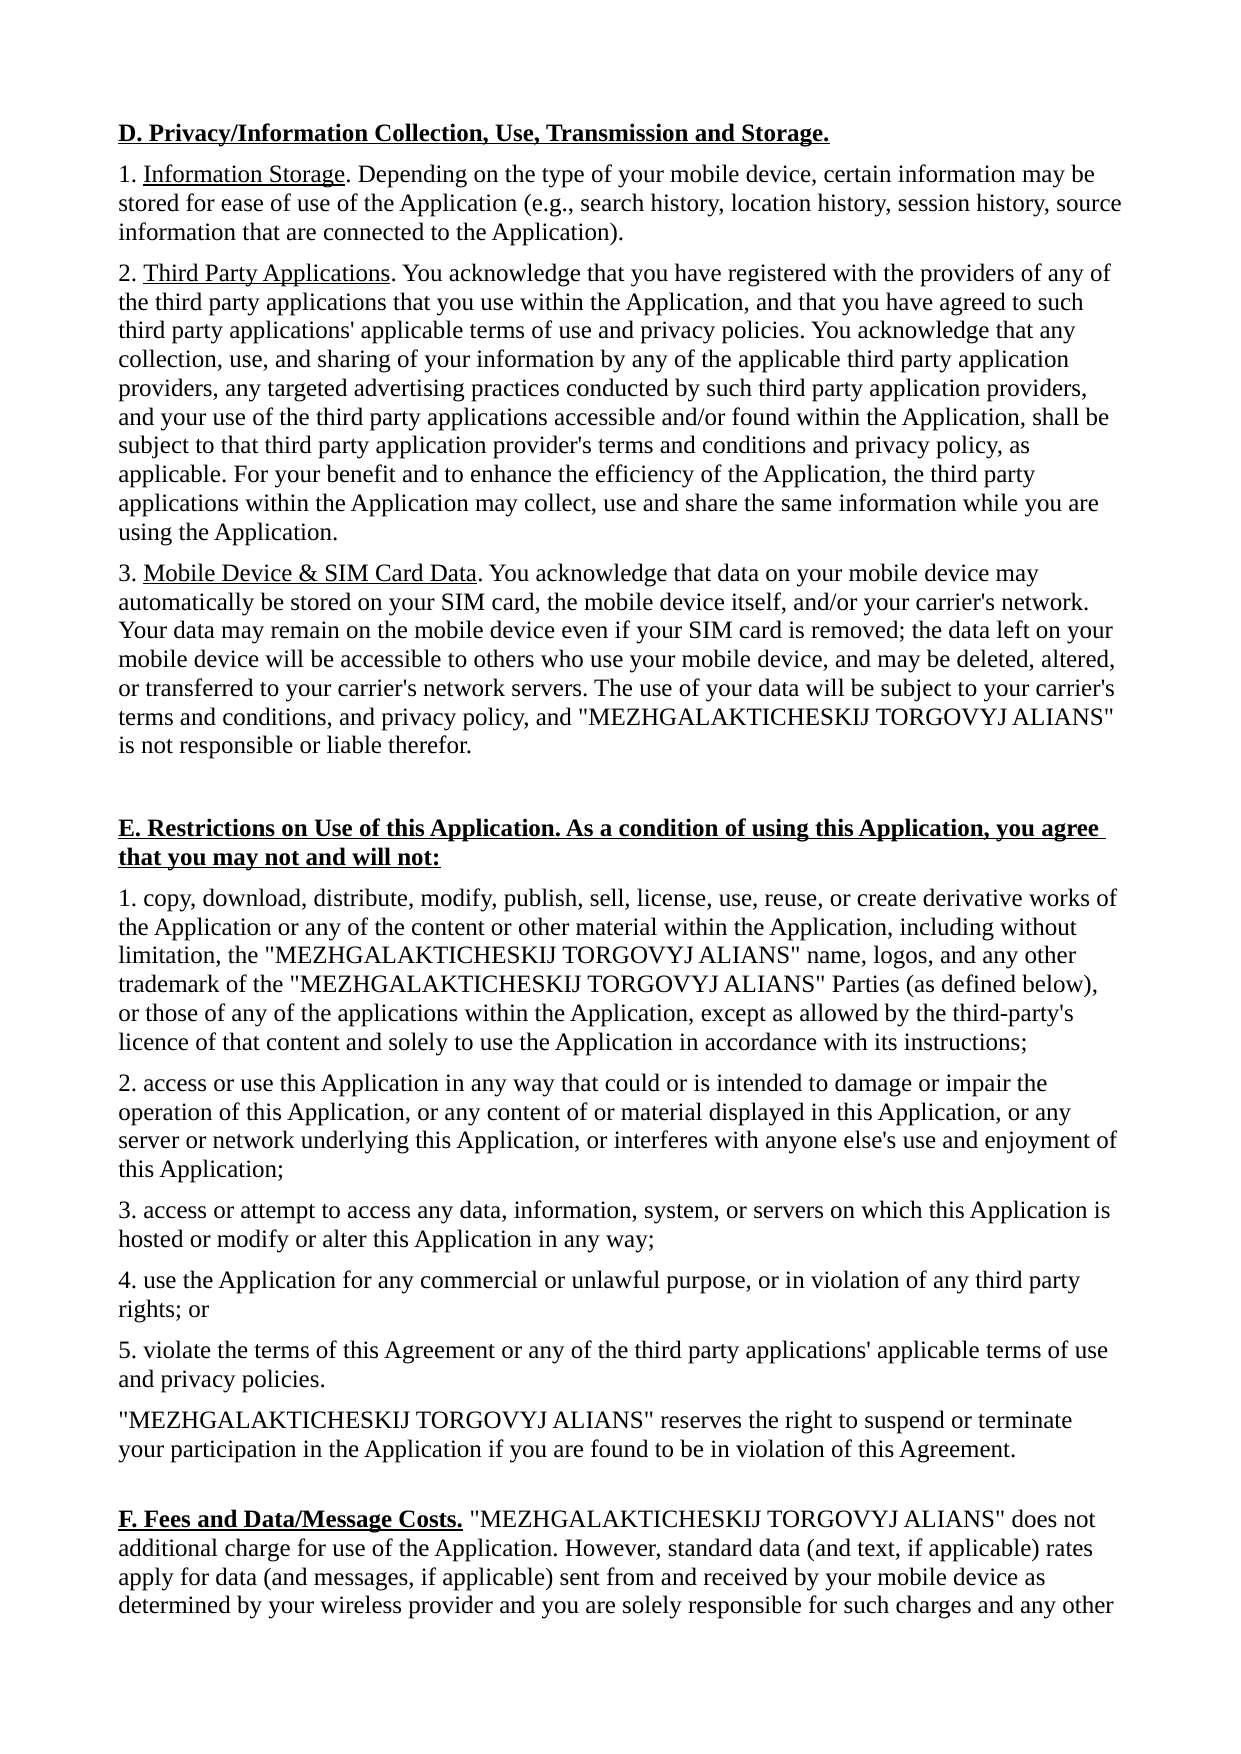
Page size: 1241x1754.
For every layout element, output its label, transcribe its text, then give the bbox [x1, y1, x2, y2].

text 2. access or use this Application in any way that could or is intended to damage or impair the operation of this Application, or any content of or material displayed in this Application, or any server or network underlying this Application, or interferes with anyone else's use and enjoyment of this Application; [118, 1068, 1122, 1183]
text 1. copy, download, distribute, modify, publish, sell, license, use, reuse, or create derivative works of the Application or any of the content or other material within the Application, including without limitation, the "MEZHGALAKTICHESKIJ TORGOVYJ ALIANS" name, logos, and any other trademark of the "MEZHGALAKTICHESKIJ TORGOVYJ ALIANS" Parties (as defined below), or those of any of the applications within the Application, except as allowed by the third-party's licence of that content and solely to use the Application in accordance with its instructions; [118, 883, 1122, 1056]
text 1. Information Storage. Depending on the type of your mobile device, certain information may be stored for ease of use of the Application (e.g., search history, location history, session history, source information that are connected to the Application). [118, 159, 1122, 246]
text 3. Mobile Device & SIM Card Data. You acknowledge that data on your mobile device may automatically be stored on your SIM card, the mobile device itself, and/or your carrier's network. Your data may remain on the mobile device even if your SIM card is removed; the data left on your mobile device will be accessible to others who use your mobile device, and may be deleted, altered, or transferred to your carrier's network servers. The use of your data will be subject to your carrier's terms and conditions, and privacy policy, and "MEZHGALAKTICHESKIJ TORGOVYJ ALIANS" is not responsible or liable therefor. [118, 558, 1122, 759]
text "MEZHGALAKTICHESKIJ TORGOVYJ ALIANS" reserves the right to suspend or terminate your participation in the Application if you are found to be in violation of this Agreement. [118, 1406, 1122, 1463]
text D. Privacy/Information Collection, Use, Transmission and Storage. [118, 118, 1122, 147]
text 5. violate the terms of this Agreement or any of the third party applications' applicable terms of use and privacy policies. [118, 1336, 1122, 1393]
text 3. access or attempt to access any data, information, system, or servers on which this Application is hosted or modify or alter this Application in any way; [118, 1196, 1122, 1253]
text 4. use the Application for any commercial or unlawful purpose, or in violation of any third party rights; or [118, 1266, 1122, 1323]
text 2. Third Party Applications. You acknowledge that you have registered with the providers of any of the third party applications that you use within the Application, and that you have agreed to such third party applications' applicable terms of use and privacy policies. You acknowledge that any collection, use, and sharing of your information by any of the applicable third party application providers, any targeted advertising practices conducted by such third party application providers, and your use of the third party applications accessible and/or found within the Application, shall be subject to that third party application provider's terms and conditions and privacy policy, as applicable. For your benefit and to enhance the efficiency of the Application, the third party applications within the Application may collect, use and share the same information while you are using the Application. [118, 258, 1122, 546]
text F. Fees and Data/Message Costs. "MEZHGALAKTICHESKIJ TORGOVYJ ALIANS" does not additional charge for use of the Application. However, standard data (and text, if applicable) rates apply for data (and messages, if applicable) sent from and received by your mobile device as determined by your wireless provider and you are solely responsible for such charges and any other [118, 1504, 1122, 1619]
text E. Restrictions on Use of this Application. As a condition of using this Application, you agree that you may not and will not: [118, 813, 1122, 871]
